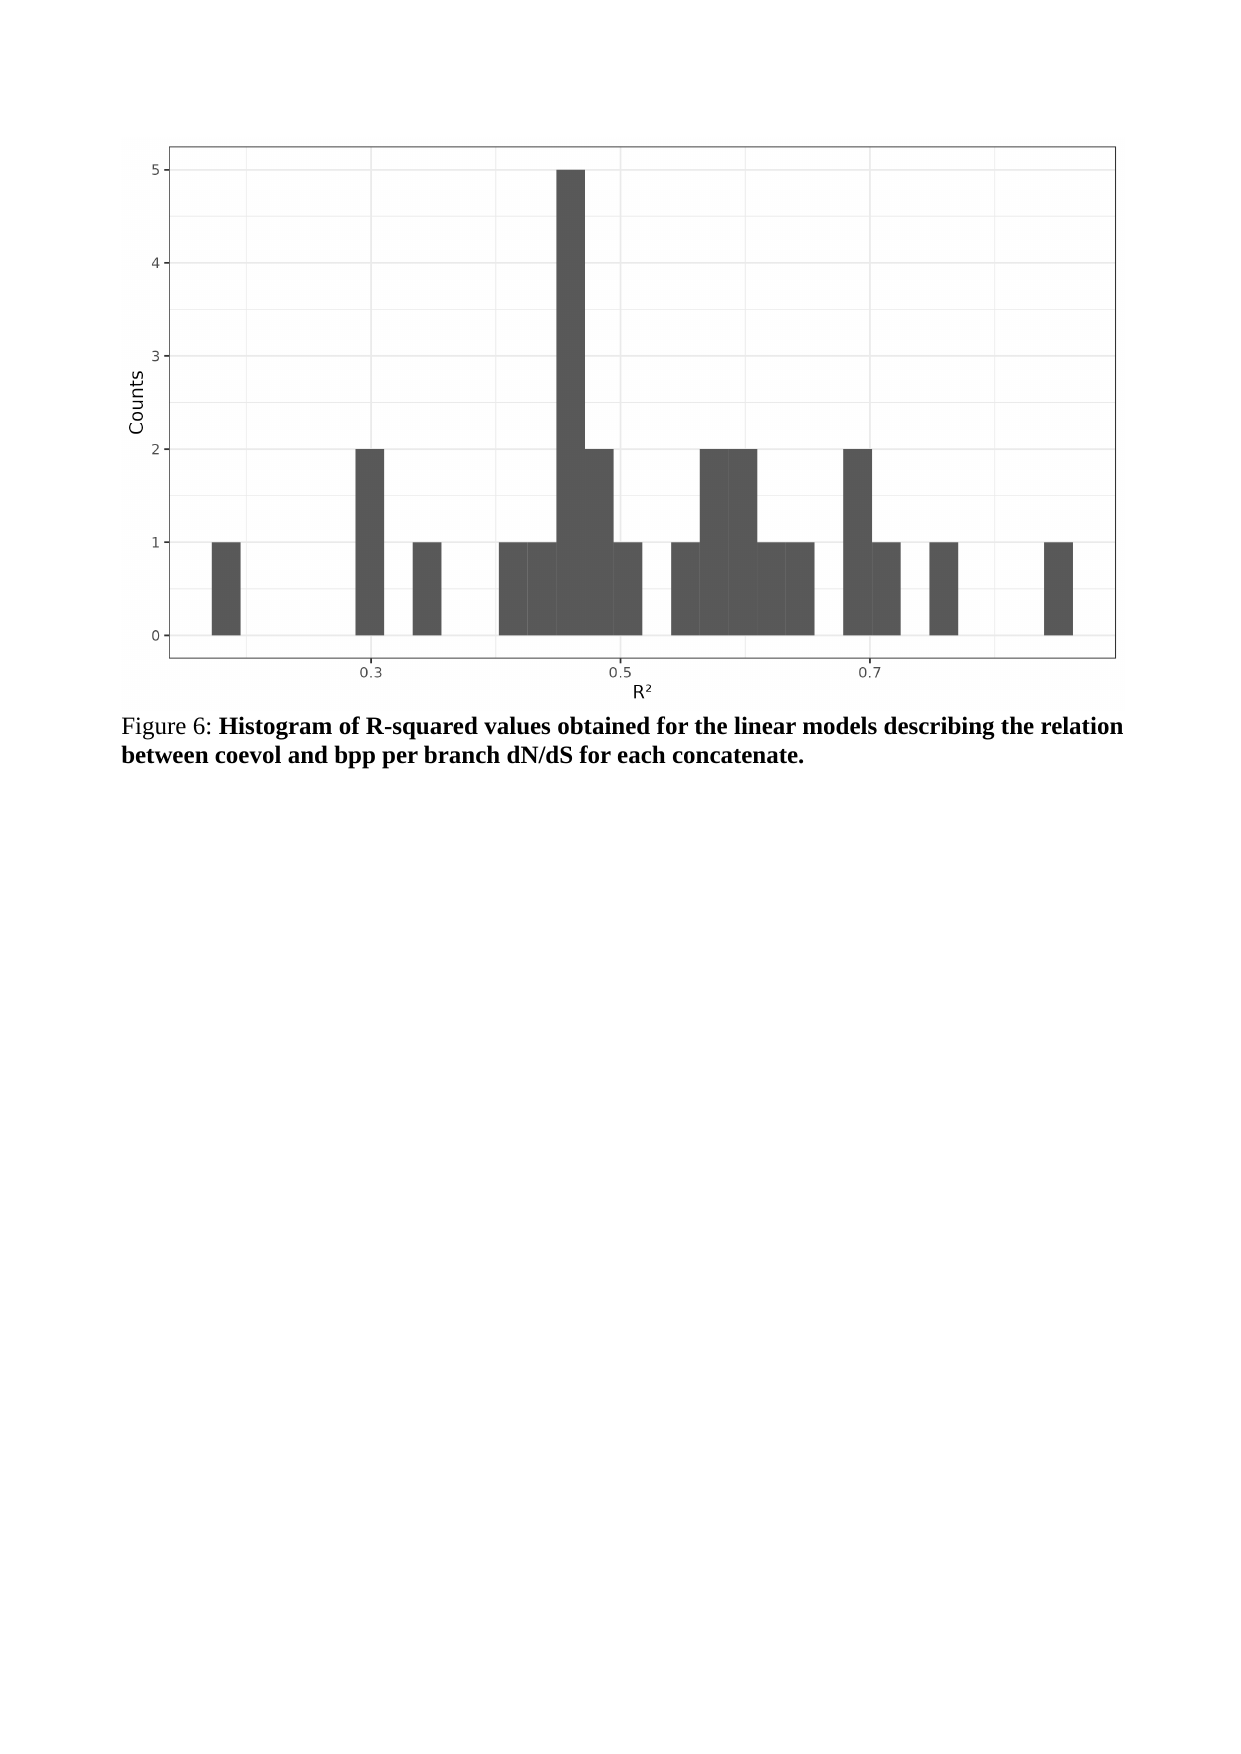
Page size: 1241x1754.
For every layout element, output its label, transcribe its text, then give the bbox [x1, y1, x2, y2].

picture [121, 137, 1125, 711]
text Figure 6: Histogram of R-squared values obtained for the linear models describing the relation between coevol and bpp per branch dN/dS for each concatenate. [121, 711, 1125, 768]
